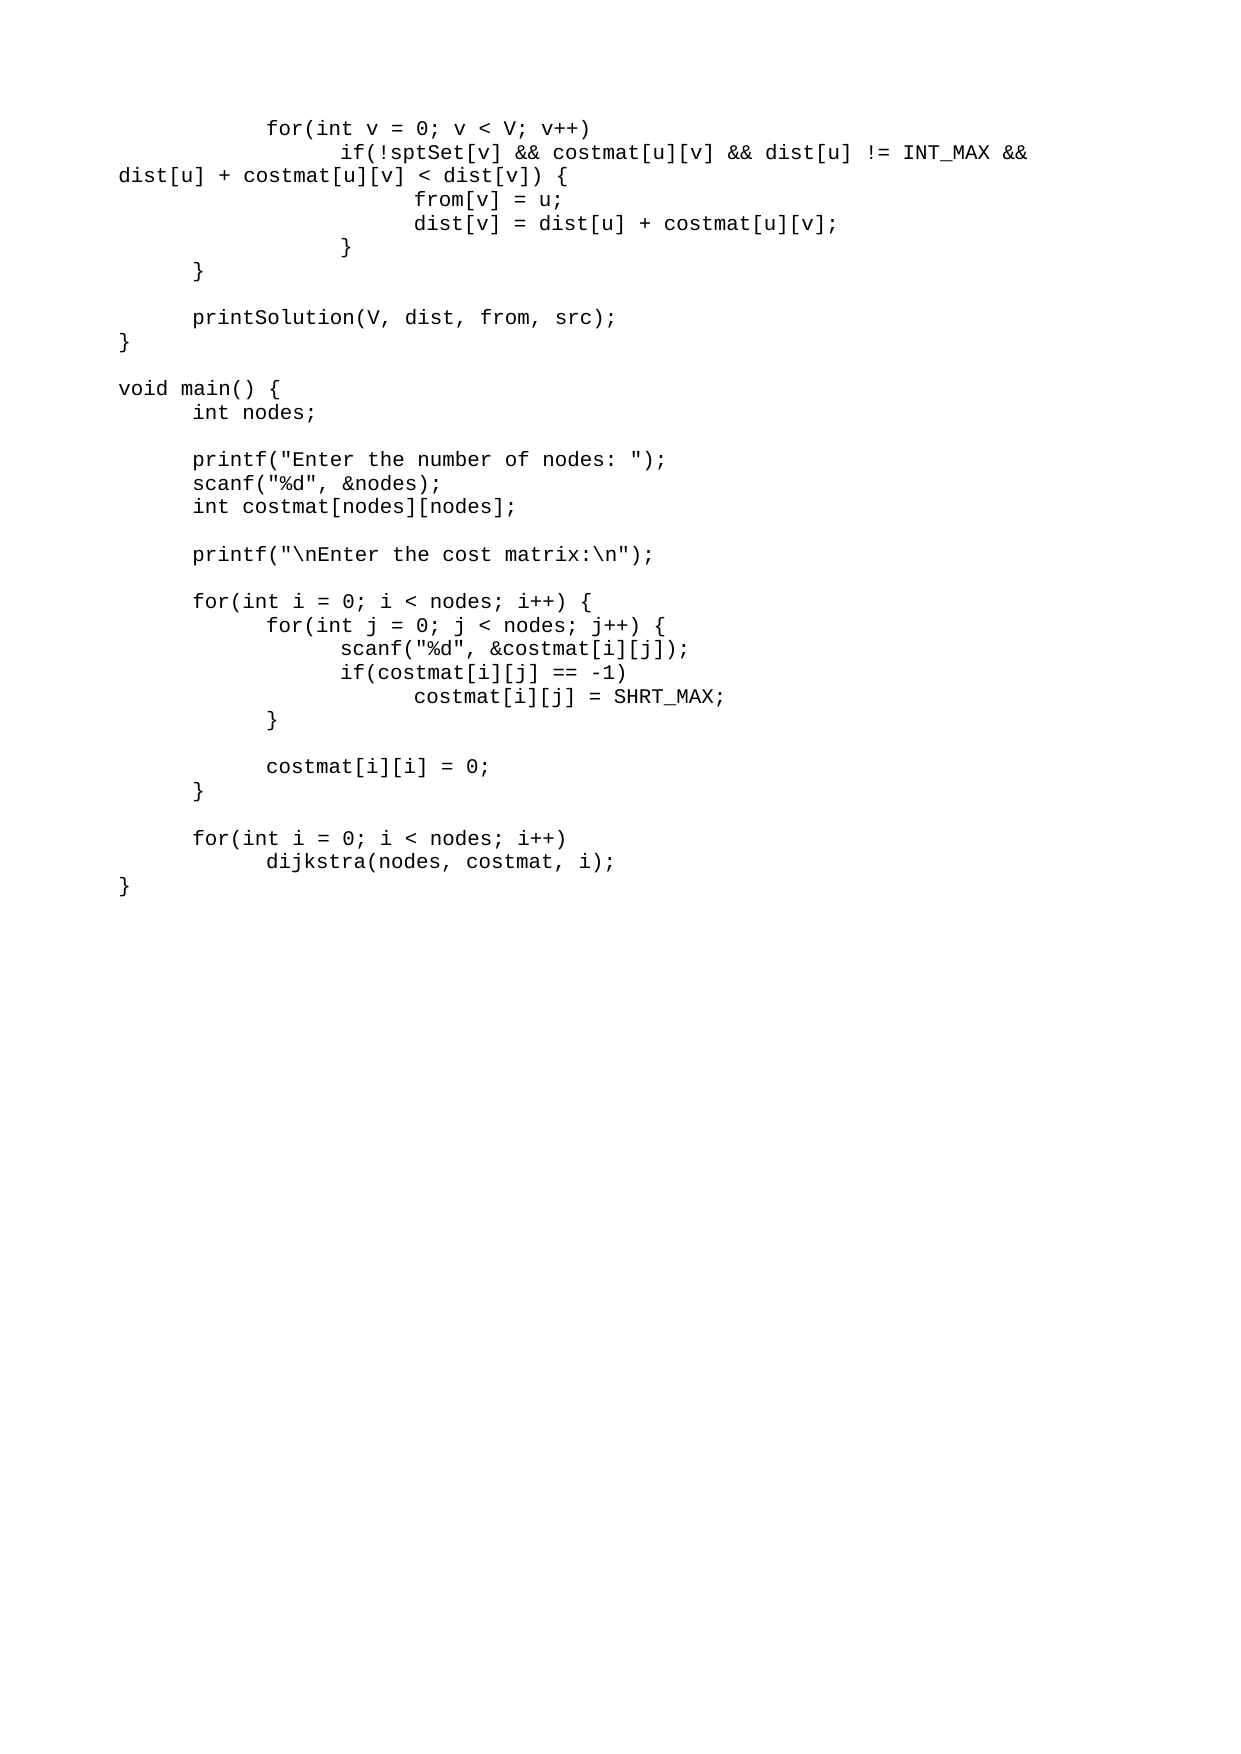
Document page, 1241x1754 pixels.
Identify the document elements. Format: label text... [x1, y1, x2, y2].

text if(!sptSet[v] && costmat[u][v] && dist[u] != INT_MAX && dist[u] + costmat[u][v] < dist[v]) { [118, 142, 1122, 189]
text } [118, 260, 1122, 284]
text printf("Enter the number of nodes: "); [118, 449, 1122, 473]
text void main() { [118, 378, 1122, 402]
text int costmat[nodes][nodes]; [118, 496, 1122, 520]
text for(int j = 0; j < nodes; j++) { [118, 615, 1122, 638]
text costmat[i][j] = SHRT_MAX; [118, 686, 1122, 709]
text for(int i = 0; i < nodes; i++) [118, 827, 1122, 851]
text } [118, 236, 1122, 260]
text printSolution(V, dist, from, src); [118, 307, 1122, 331]
text from[v] = u; [118, 189, 1122, 213]
text } [118, 709, 1122, 733]
text for(int i = 0; i < nodes; i++) { [118, 591, 1122, 615]
text dist[v] = dist[u] + costmat[u][v]; [118, 213, 1122, 236]
text } [118, 780, 1122, 804]
text scanf("%d", &nodes); [118, 473, 1122, 496]
text printf("\nEnter the cost matrix:\n"); [118, 544, 1122, 567]
text } [118, 875, 1122, 898]
text if(costmat[i][j] == -1) [118, 662, 1122, 686]
text dijkstra(nodes, costmat, i); [118, 851, 1122, 875]
text for(int v = 0; v < V; v++) [118, 118, 1122, 142]
text costmat[i][i] = 0; [118, 757, 1122, 780]
text } [118, 331, 1122, 354]
text int nodes; [118, 402, 1122, 426]
text scanf("%d", &costmat[i][j]); [118, 638, 1122, 662]
